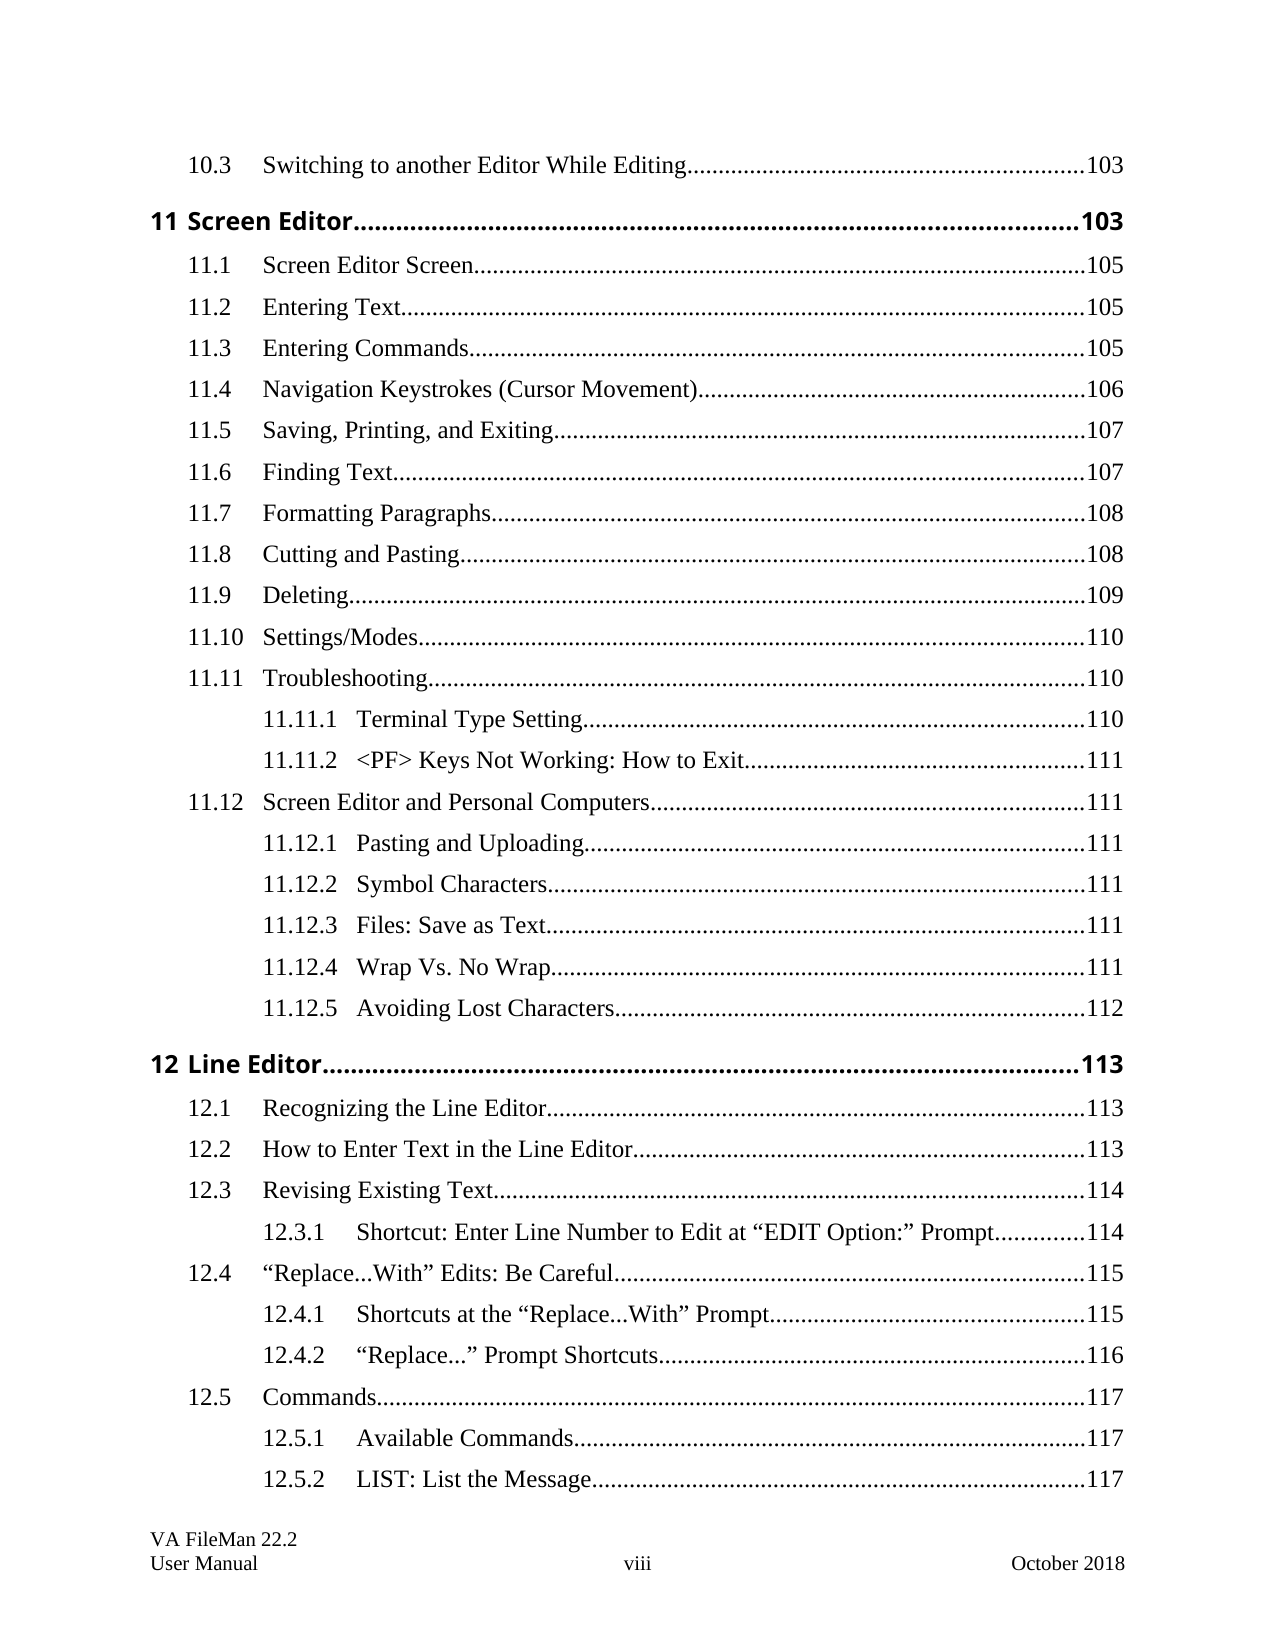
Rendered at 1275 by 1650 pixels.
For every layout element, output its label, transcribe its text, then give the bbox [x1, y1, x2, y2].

text 11.3 Entering Commands 105 [187, 333, 1125, 362]
text 11.12.4 Wrap Vs. No Wrap 111 [262, 952, 1125, 980]
text 12.1 Recognizing the Line Editor 113 [187, 1093, 1125, 1122]
text 12.4 “Replace...With” Edits: Be Careful 115 [187, 1258, 1125, 1287]
text 12.3.1 Shortcut: Enter Line Number to Edit at “EDIT Option:” Prompt 114 [262, 1217, 1125, 1246]
text 12.2 How to Enter Text in the Line Editor 113 [187, 1134, 1125, 1163]
text 12 Line Editor 113 [150, 1047, 1125, 1081]
text 11.12.3 Files: Save as Text 111 [262, 910, 1125, 939]
text 11.11 Troubleshooting 110 [187, 663, 1125, 692]
text 11.5 Saving, Printing, and Exiting 107 [187, 415, 1125, 444]
text 10.3 Switching to another Editor While Editing 103 [187, 150, 1125, 179]
text 11.9 Deleting 109 [187, 580, 1125, 609]
text 11.4 Navigation Keystrokes (Cursor Movement) 106 [187, 374, 1125, 403]
text 12.4.2 “Replace...” Prompt Shortcuts 116 [262, 1341, 1125, 1369]
text 11.12.2 Symbol Characters 111 [262, 869, 1125, 898]
text 11.1 Screen Editor Screen 105 [187, 250, 1125, 279]
text 12.5.1 Available Commands 117 [262, 1423, 1125, 1452]
text 11.7 Formatting Paragraphs 108 [187, 498, 1125, 527]
text 11.6 Finding Text 107 [187, 457, 1125, 485]
text 12.5.2 LIST: List the Message 117 [262, 1464, 1125, 1493]
text 11 Screen Editor 103 [150, 204, 1125, 238]
text 12.3 Revising Existing Text 114 [187, 1176, 1125, 1204]
text 11.11.2 <PF> Keys Not Working: How to Exit 111 [262, 745, 1125, 774]
text 11.11.1 Terminal Type Setting 110 [262, 704, 1125, 733]
text 11.12.5 Avoiding Lost Characters 112 [262, 993, 1125, 1022]
text 11.10 Settings/Modes 110 [187, 622, 1125, 650]
text 12.4.1 Shortcuts at the “Replace...With” Prompt 115 [262, 1299, 1125, 1328]
text 11.2 Entering Text 105 [187, 292, 1125, 320]
text 12.5 Commands 117 [187, 1382, 1125, 1411]
text 11.12.1 Pasting and Uploading 111 [262, 828, 1125, 857]
text 11.12 Screen Editor and Personal Computers 111 [187, 787, 1125, 815]
text 11.8 Cutting and Pasting 108 [187, 539, 1125, 568]
